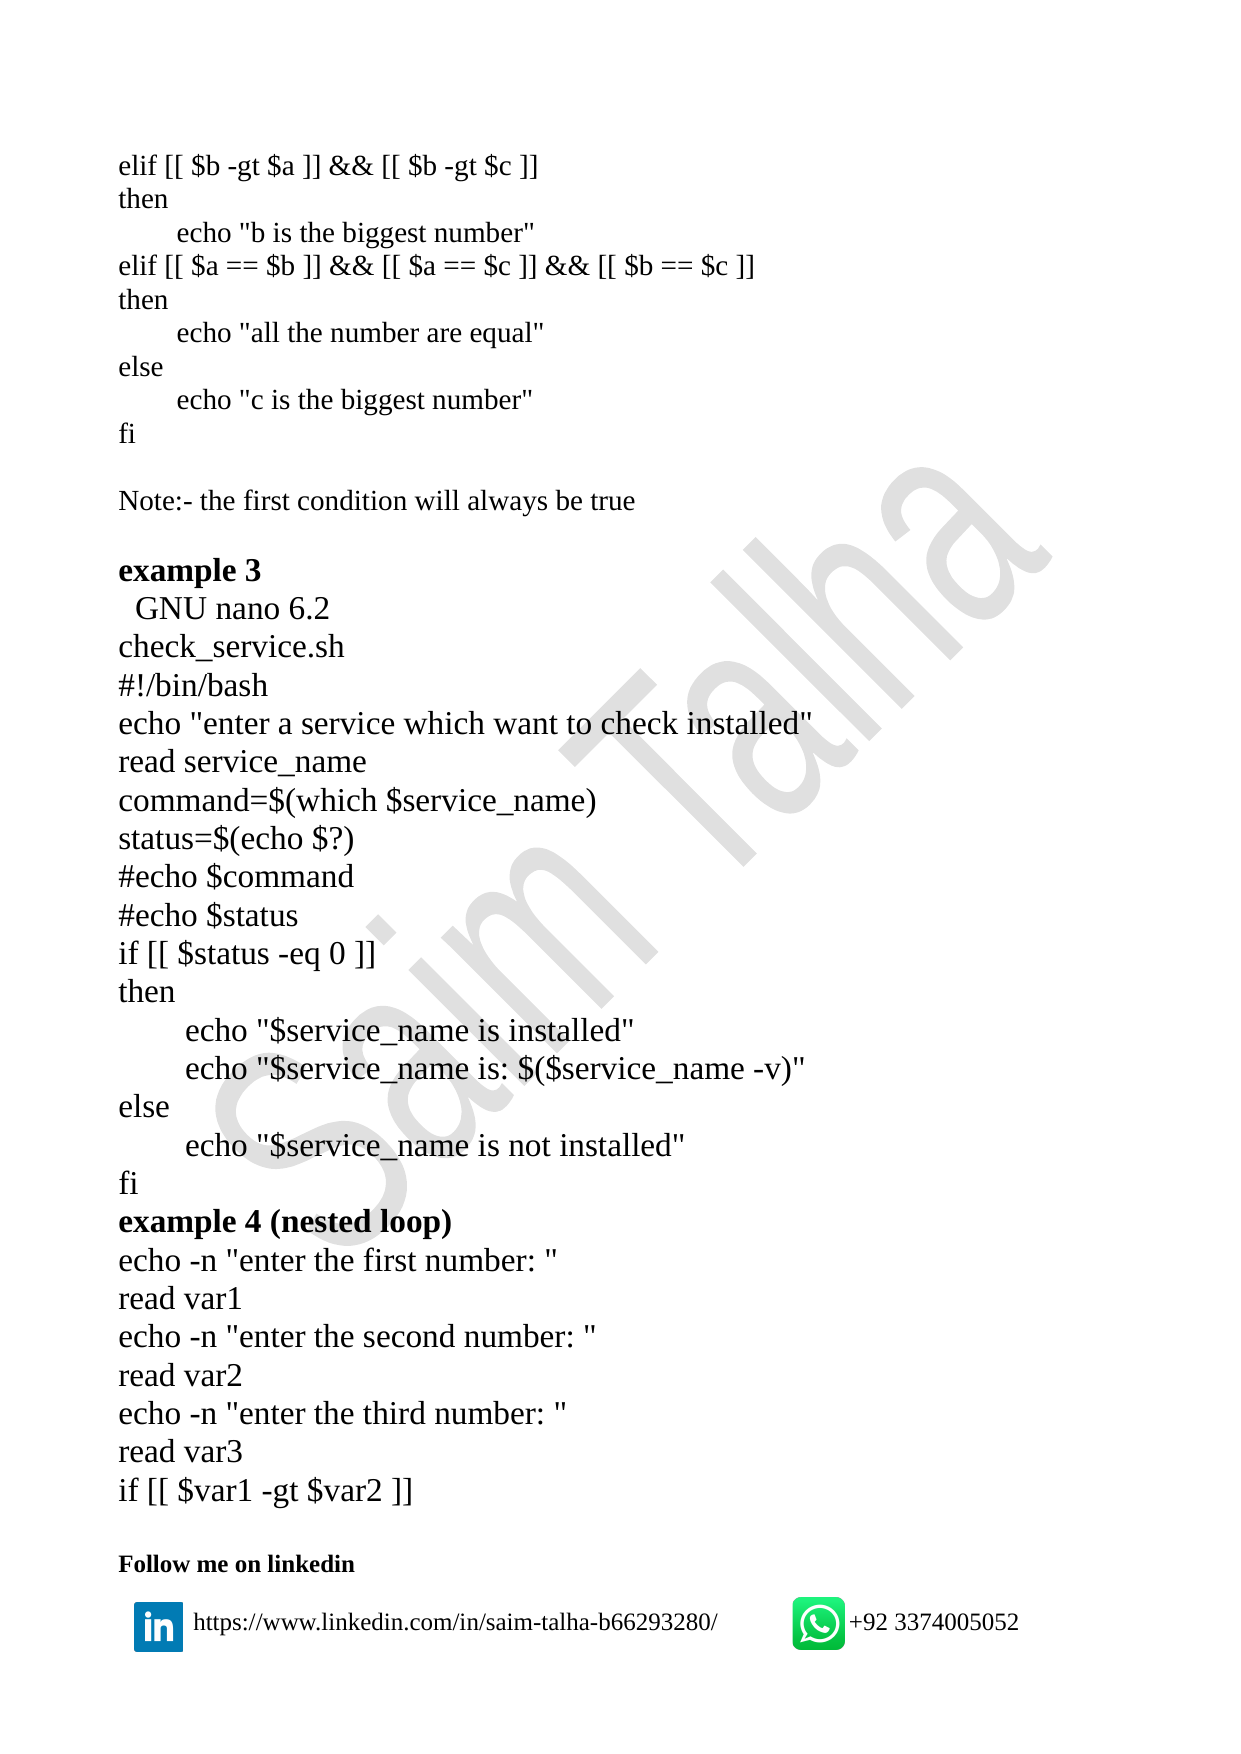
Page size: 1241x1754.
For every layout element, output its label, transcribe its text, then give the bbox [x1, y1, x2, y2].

text echo "$service_name is installed" [363, 1027, 417, 1048]
text [902, 488, 957, 517]
text elif [[ $a == $b ]] && [[ $a == $c ]] && [[ $b == $c ]] [118, 248, 1122, 282]
text [503, 972, 1122, 1010]
text command=$(which $service_name) [118, 780, 693, 818]
text echo "enter a service which want to check installed" [625, 703, 763, 742]
text [1009, 550, 1122, 588]
text echo "$service_name is installed" [402, 1010, 485, 1048]
text [958, 483, 1122, 517]
text [408, 1087, 461, 1125]
text echo -n "enter the second number: " [118, 1317, 1122, 1355]
text [470, 1087, 1122, 1125]
text [563, 857, 1122, 895]
text then [118, 282, 1122, 315]
text [743, 588, 856, 665]
text echo "enter a service which want to check installed" [118, 703, 604, 742]
picture [146, 1620, 151, 1641]
text [603, 895, 1122, 933]
text example 3 [118, 550, 779, 588]
text read service_name [118, 742, 655, 780]
text if [[ $status -eq 0 ]] [118, 933, 474, 972]
text echo -n "enter the first number: " [118, 1240, 1122, 1278]
text [753, 742, 806, 780]
text read var2 [118, 1355, 1122, 1393]
text GNU nano 6.2 check_service.sh [118, 588, 791, 665]
text [863, 550, 935, 588]
text [815, 742, 1122, 780]
text echo "all the number are equal" [118, 315, 1122, 349]
text echo "$service_name is not installed" [118, 1125, 251, 1163]
picture [155, 1620, 173, 1641]
text [647, 742, 740, 780]
text echo "$service_name is: $($service_name -v)" [118, 1048, 418, 1087]
text [770, 550, 823, 588]
text example 4 (nested [118, 1202, 378, 1240]
text [885, 665, 1122, 703]
text [747, 665, 829, 703]
text if [[ $var1 -gt $var2 ]] [118, 1470, 1122, 1508]
text then [118, 972, 447, 1010]
text echo "$service_name is not installed" [365, 1125, 408, 1155]
text else [118, 349, 1122, 382]
text [402, 1163, 1122, 1202]
text #!/bin/bash [118, 665, 710, 703]
text fi [118, 1163, 385, 1202]
text #echo $status [118, 895, 479, 933]
text echo "$service_name is: $($service_name -v)" [446, 1048, 1122, 1087]
text echo "$service_name is installed" [118, 1010, 365, 1048]
text echo "$service_name is not installed" [399, 1125, 1122, 1163]
text echo -n "enter the third number: " [118, 1393, 1122, 1432]
text echo "b is the biggest number" [118, 215, 1122, 248]
text echo "$service_name is installed" [475, 1010, 550, 1048]
text echo "c is the biggest number" [118, 382, 1122, 416]
text [236, 1087, 396, 1125]
text loop) [373, 1202, 1122, 1240]
text [552, 933, 1122, 972]
text echo "enter a service which want to check installed" [790, 703, 869, 742]
text [820, 665, 894, 703]
text read var1 [118, 1278, 1122, 1317]
text echo "enter a service which want to check installed" [858, 703, 1122, 742]
text [723, 818, 1122, 857]
text elif [[ $b -gt $a ]] && [[ $b -gt $c ]] [118, 148, 1122, 181]
text else [118, 1087, 220, 1125]
text [437, 972, 512, 1010]
text fi [118, 416, 1122, 449]
text [480, 933, 563, 972]
text status=$(echo $?) [118, 818, 732, 857]
text echo "$service_name is not installed" [304, 1145, 378, 1163]
text [826, 588, 1122, 665]
text #echo $command [118, 857, 516, 895]
text echo "$service_name is not installed" [241, 1125, 320, 1145]
text [524, 870, 575, 895]
text [826, 567, 876, 588]
text [708, 682, 761, 703]
text echo "$service_name is installed" [541, 1010, 1122, 1048]
text Note:- the first condition will always be true [118, 483, 890, 517]
picture [792, 1597, 845, 1650]
text [525, 895, 613, 933]
text [685, 780, 1122, 818]
text then [118, 181, 1122, 215]
text [480, 915, 524, 933]
text read var3 [118, 1432, 1122, 1470]
text [947, 550, 1000, 588]
